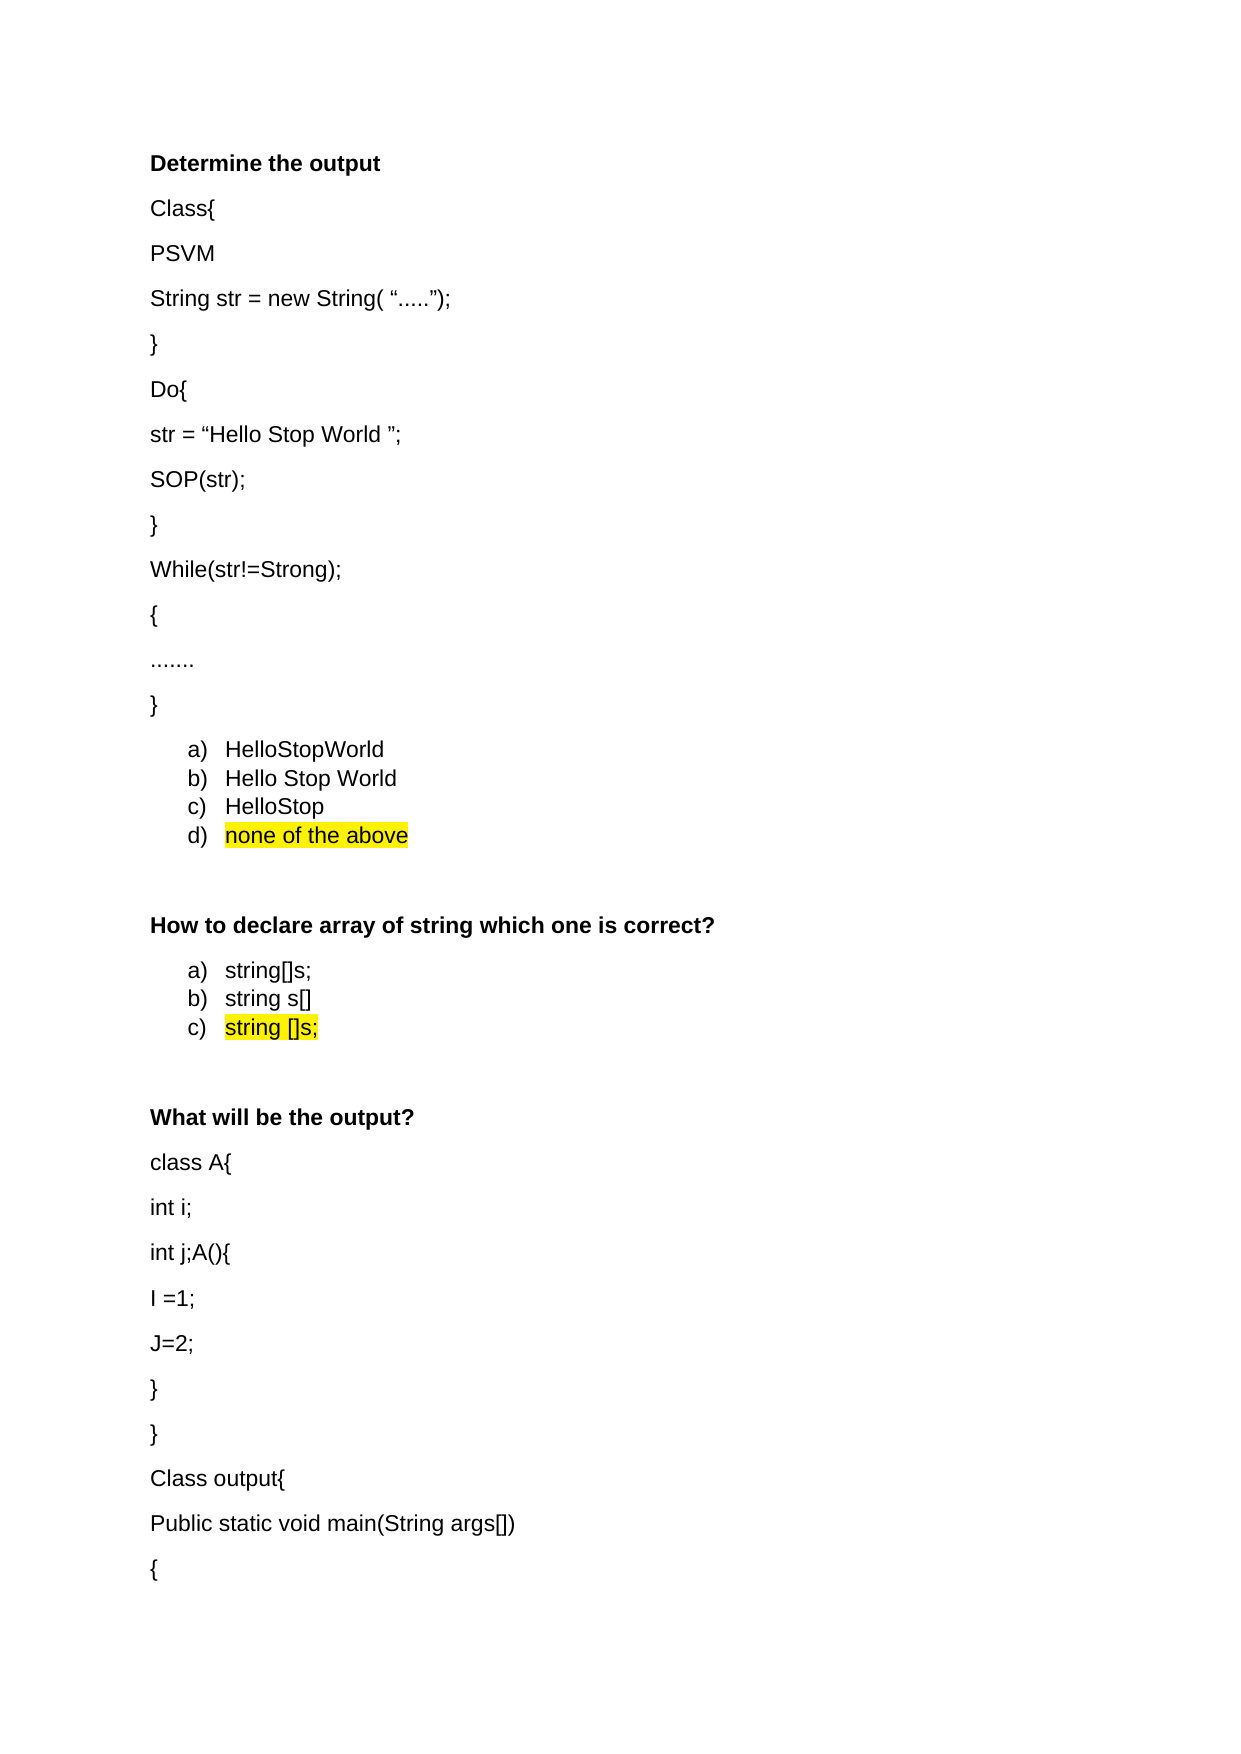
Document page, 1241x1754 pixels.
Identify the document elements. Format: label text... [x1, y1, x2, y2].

text { [150, 601, 1090, 627]
text While(str!=Strong); [150, 556, 1090, 582]
text What will be the output? [150, 1104, 1090, 1130]
list HelloStopWorld [187, 736, 1090, 763]
text I =1; [150, 1284, 1090, 1311]
text } [150, 1420, 1090, 1446]
text Public static void main(String args[]) [150, 1510, 1090, 1536]
text { [150, 1555, 1090, 1581]
list string[]s; [187, 957, 1090, 983]
text class A{ [150, 1149, 1090, 1176]
list string s[] [187, 985, 1090, 1012]
text How to declare array of string which one is correct? [150, 912, 1090, 938]
text } [150, 691, 1090, 718]
list HelloStop [187, 793, 1090, 819]
text ....... [150, 646, 1090, 672]
text } [150, 330, 1090, 357]
list string []s; [187, 1014, 1090, 1040]
text } [150, 511, 1090, 537]
text String str = new String( “.....”); [150, 285, 1090, 312]
text SOP(str); [150, 466, 1090, 492]
text int j;A(){ [150, 1239, 1090, 1266]
text J=2; [150, 1329, 1090, 1356]
text } [150, 1375, 1090, 1401]
list none of the above [187, 822, 1090, 848]
text PSVM [150, 240, 1090, 267]
text Class output{ [150, 1465, 1090, 1491]
text Determine the output [150, 150, 1090, 176]
text Do{ [150, 376, 1090, 402]
list Hello Stop World [187, 765, 1090, 791]
text int i; [150, 1194, 1090, 1221]
text str = “Hello Stop World ”; [150, 421, 1090, 447]
text Class{ [150, 195, 1090, 221]
